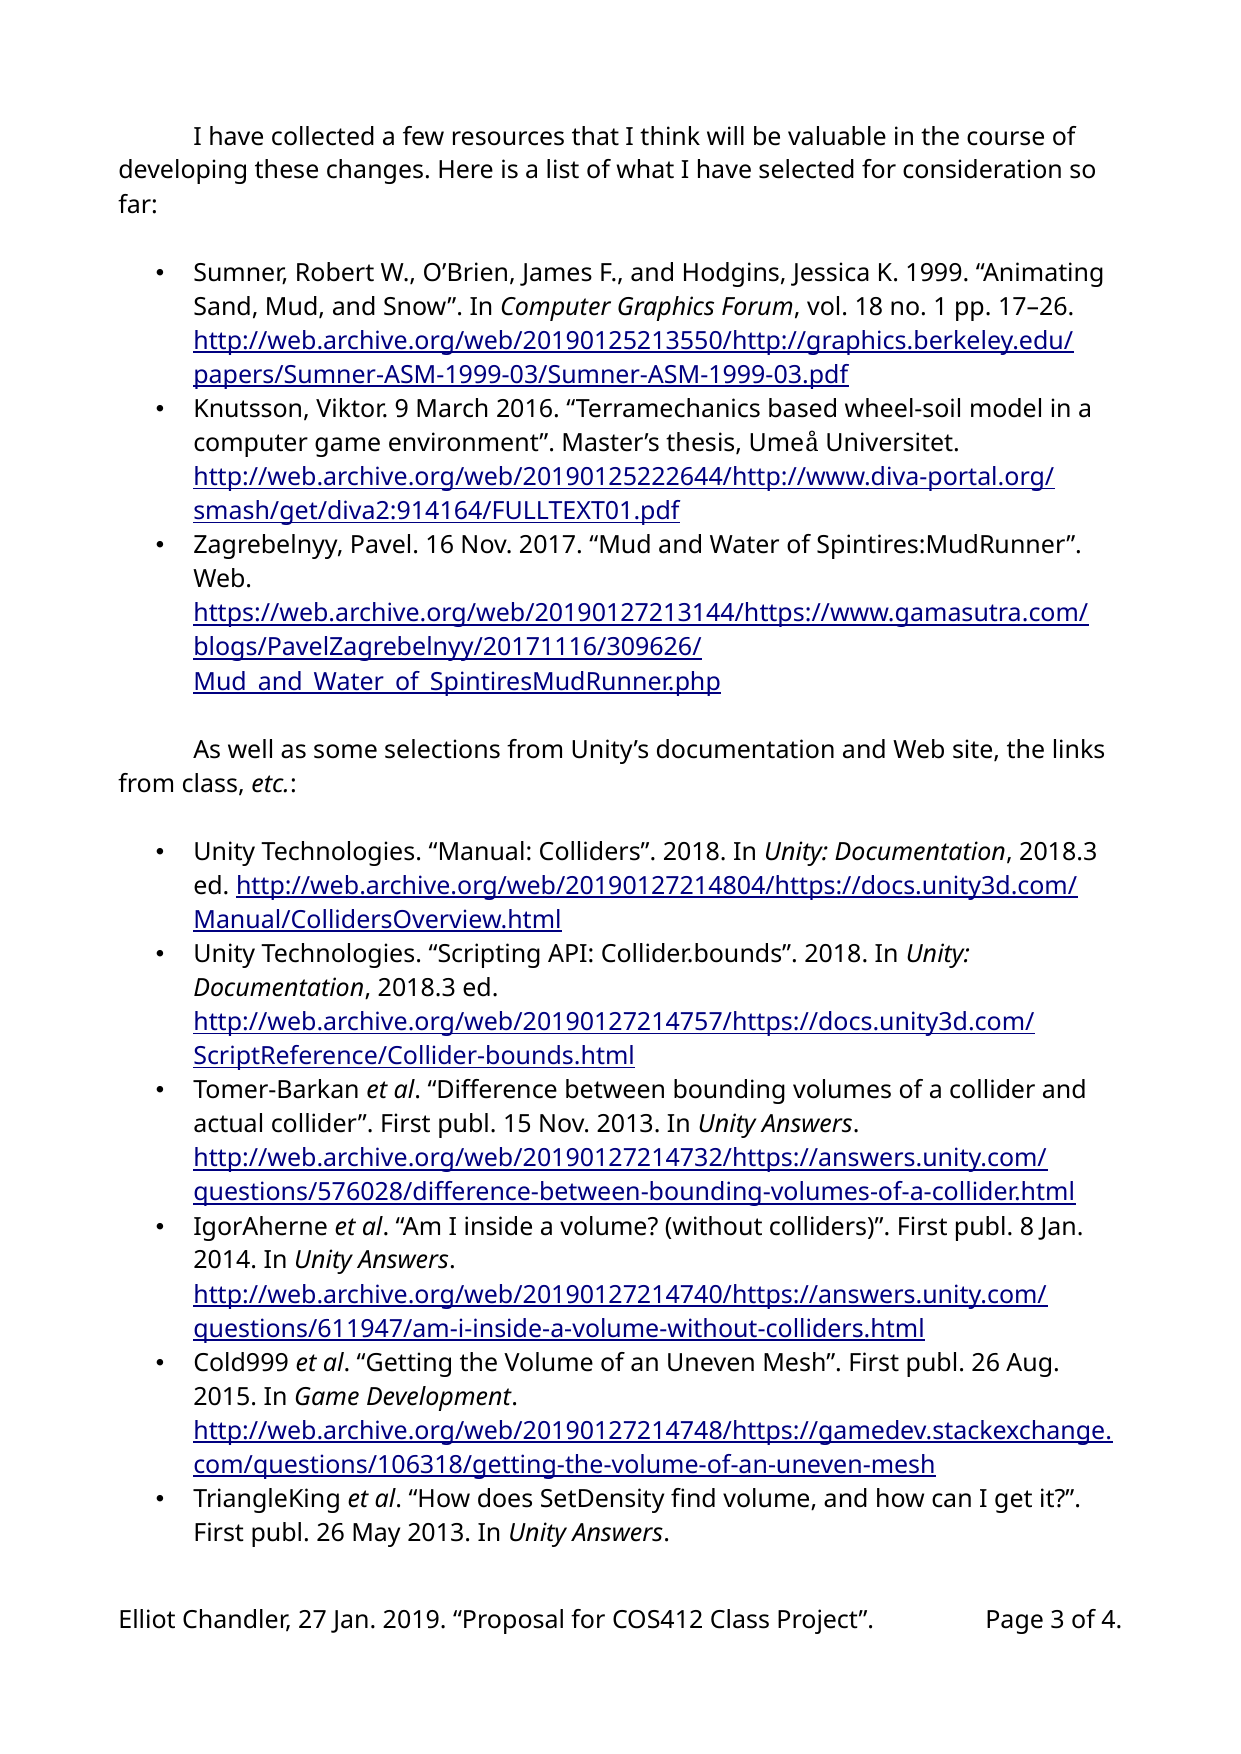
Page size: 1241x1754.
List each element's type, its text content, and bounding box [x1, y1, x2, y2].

text As well as some selections from Unity’s documentation and Web site, the links from class, etc.: [118, 731, 1122, 799]
list Unity Technologies. “Scripting API: Collider.bounds”. 2018. In Unity: Documentation, 2018.3 ed. http://web.archive.org/web/20190127214757/https://docs.unity3d.com/ScriptReference/Collider-bounds.html [156, 936, 1122, 1072]
text I have collected a few resources that I think will be valuable in the course of developing these changes. Here is a list of what I have selected for consideration so far: [118, 118, 1122, 220]
list Zagrebelnyy, Pavel. 16 Nov. 2017. “Mud and Water of Spintires:MudRunner”. Web. https://web.archive.org/web/20190127213144/https://www.gamasutra.com/blogs/PavelZagrebelnyy/20171116/309626/Mud_and_Water_of_SpintiresMudRunner.php [156, 527, 1122, 697]
list Knutsson, Viktor. 9 March 2016. “Terramechanics based wheel-soil model in a computer game environment”. Master’s thesis, Umeå Universitet. http://web.archive.org/web/20190125222644/http://www.diva-portal.org/smash/get/diva2:914164/FULLTEXT01.pdf [156, 391, 1122, 527]
list Unity Technologies. “Manual: Colliders”. 2018. In Unity: Documentation, 2018.3 ed. http://web.archive.org/web/20190127214804/https://docs.unity3d.com/Manual/CollidersOverview.html [156, 833, 1122, 936]
list TriangleKing et al. “How does SetDensity find volume, and how can I get it?”. First publ. 26 May 2013. In Unity Answers. [156, 1481, 1122, 1549]
list Cold999 et al. “Getting the Volume of an Uneven Mesh”. First publ. 26 Aug. 2015. In Game Development. http://web.archive.org/web/20190127214748/https://gamedev.stackexchange.com/questions/106318/getting-the-volume-of-an-uneven-mesh [156, 1344, 1122, 1481]
list Tomer-Barkan et al. “Difference between bounding volumes of a collider and actual collider”. First publ. 15 Nov. 2013. In Unity Answers. http://web.archive.org/web/20190127214732/https://answers.unity.com/questions/576028/difference-between-bounding-volumes-of-a-collider.html [156, 1072, 1122, 1208]
list Sumner, Robert W., O’Brien, James F., and Hodgins, Jessica K. 1999. “Animating Sand, Mud, and Snow”. In Computer Graphics Forum, vol. 18 no. 1 pp. 17–26. http://web.archive.org/web/20190125213550/http://graphics.berkeley.edu/papers/Sumner-ASM-1999-03/Sumner-ASM-1999-03.pdf [156, 254, 1122, 391]
list IgorAherne et al. “Am I inside a volume? (without colliders)”. First publ. 8 Jan. 2014. In Unity Answers. http://web.archive.org/web/20190127214740/https://answers.unity.com/questions/611947/am-i-inside-a-volume-without-colliders.html [156, 1208, 1122, 1344]
